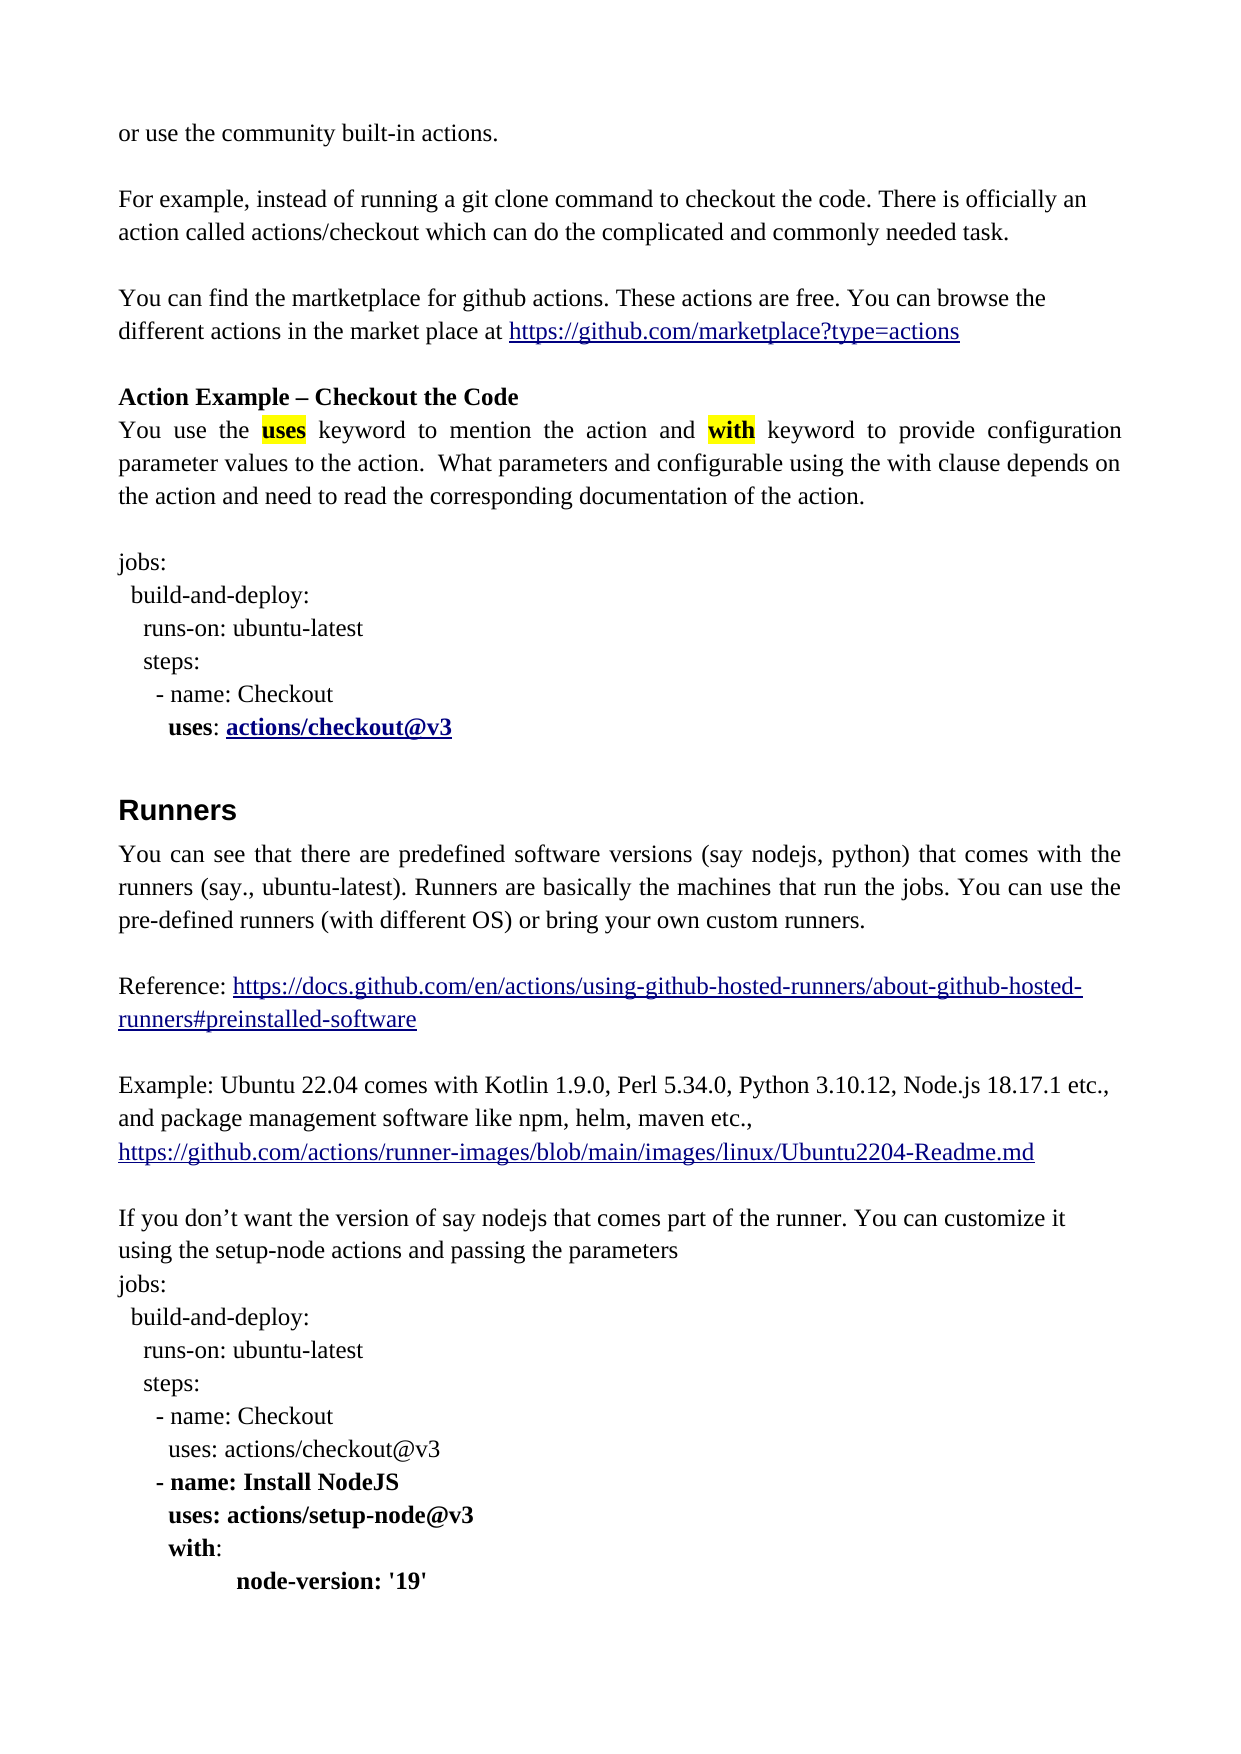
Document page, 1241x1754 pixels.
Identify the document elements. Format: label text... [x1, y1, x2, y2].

text - name: Checkout [118, 1401, 1122, 1429]
text https://github.com/actions/runner-images/blob/main/images/linux/Ubuntu2204-Readme.md [118, 1137, 1122, 1165]
text For example, instead of running a git clone command to checkout the code. There is officially an action called actions/checkout which can do the complicated and commonly needed task. [118, 184, 1122, 246]
text Reference: https://docs.github.com/en/actions/using-github-hosted-runners/about-github-hosted-runners#preinstalled-software [118, 971, 1122, 1033]
text steps: [118, 1368, 1122, 1396]
text node-version: '19' [118, 1566, 1122, 1594]
text You can find the martketplace for github actions. These actions are free. You can browse the different actions in the market place at https://github.com/marketplace?type=actions [118, 283, 1122, 345]
text build-and-deploy: [118, 1302, 1122, 1330]
text steps: [118, 646, 1122, 675]
text You use the uses keyword to mention the action and with keyword to provide configuration parameter values to the action. What parameters and configurable using the with clause depends on the action and need to read the corresponding documentation of the action. [118, 415, 1122, 510]
text or use the community built-in actions. [118, 118, 1122, 147]
text Action Example – Checkout the Code [118, 382, 1122, 411]
text uses: actions/setup-node@v3 [118, 1500, 1122, 1528]
text runs-on: ubuntu-latest [118, 613, 1122, 642]
text Example: Ubuntu 22.04 comes with Kotlin 1.9.0, Perl 5.34.0, Python 3.10.12, Node.js 18.17.1 etc., and package management software like npm, helm, maven etc., [118, 1071, 1122, 1132]
subtitle Runners [118, 793, 1122, 827]
text If you don’t want the version of say nodejs that comes part of the runner. You can customize it using the setup-node actions and passing the parameters [118, 1203, 1122, 1264]
text - name: Install NodeJS [118, 1467, 1122, 1496]
text - name: Checkout [118, 679, 1122, 708]
text uses: actions/checkout@v3 [118, 1434, 1122, 1462]
text runs-on: ubuntu-latest [118, 1335, 1122, 1363]
text uses: actions/checkout@v3 [118, 712, 1122, 741]
text with: [118, 1533, 1122, 1562]
text jobs: [118, 1269, 1122, 1297]
text You can see that there are predefined software versions (say nodejs, python) that comes with the runners (say., ubuntu-latest). Runners are basically the machines that run the jobs. You can use the pre-defined runners (with different OS) or bring your own custom runners. [118, 839, 1122, 934]
text build-and-deploy: [118, 580, 1122, 609]
text jobs: [118, 547, 1122, 576]
